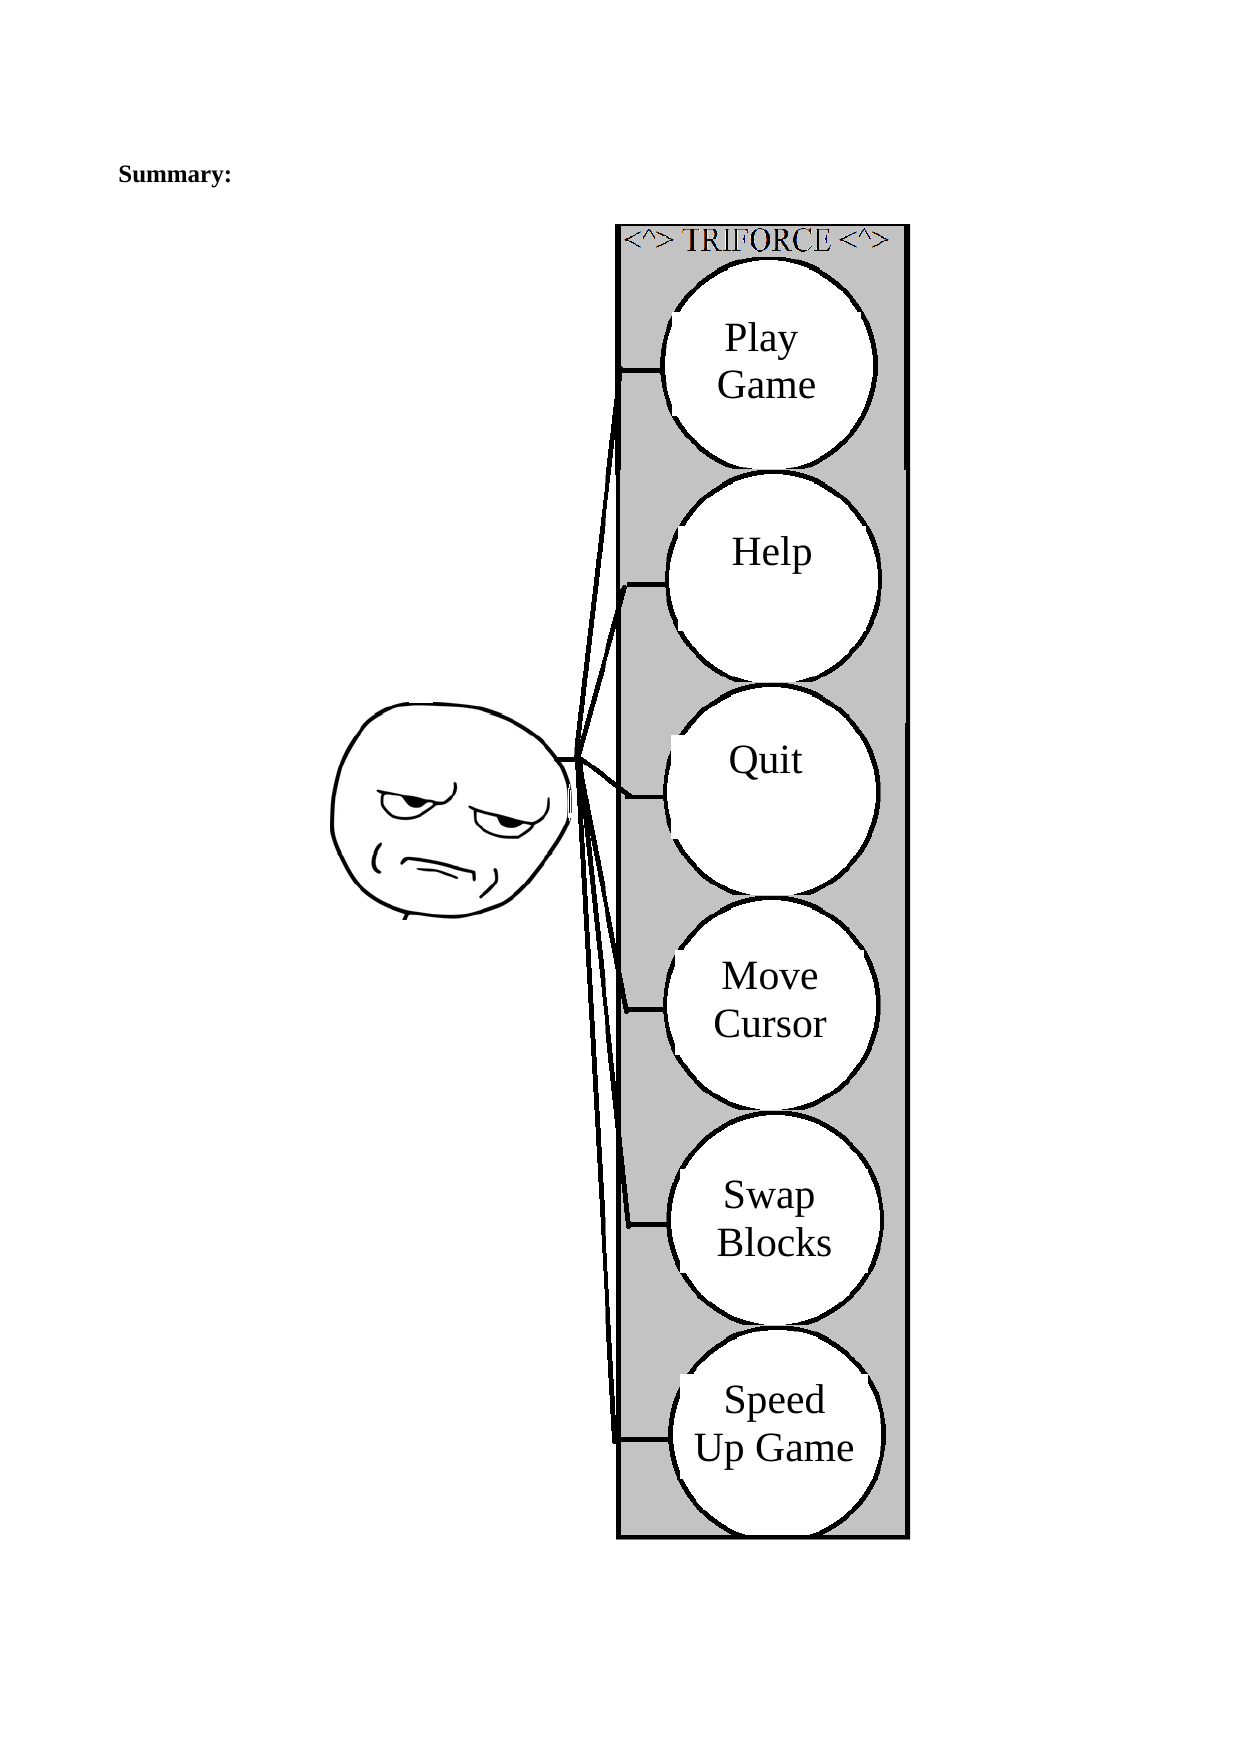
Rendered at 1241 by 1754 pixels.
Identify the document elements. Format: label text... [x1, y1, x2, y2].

text Speed Up Game [680, 1374, 868, 1470]
text Summary: [118, 159, 1122, 188]
text Help [678, 526, 866, 574]
text Move Cursor [675, 950, 864, 1046]
picture [330, 200, 910, 1540]
text Swap Blocks [680, 1169, 868, 1265]
text Play Game [672, 312, 861, 408]
text Quit [671, 735, 859, 783]
